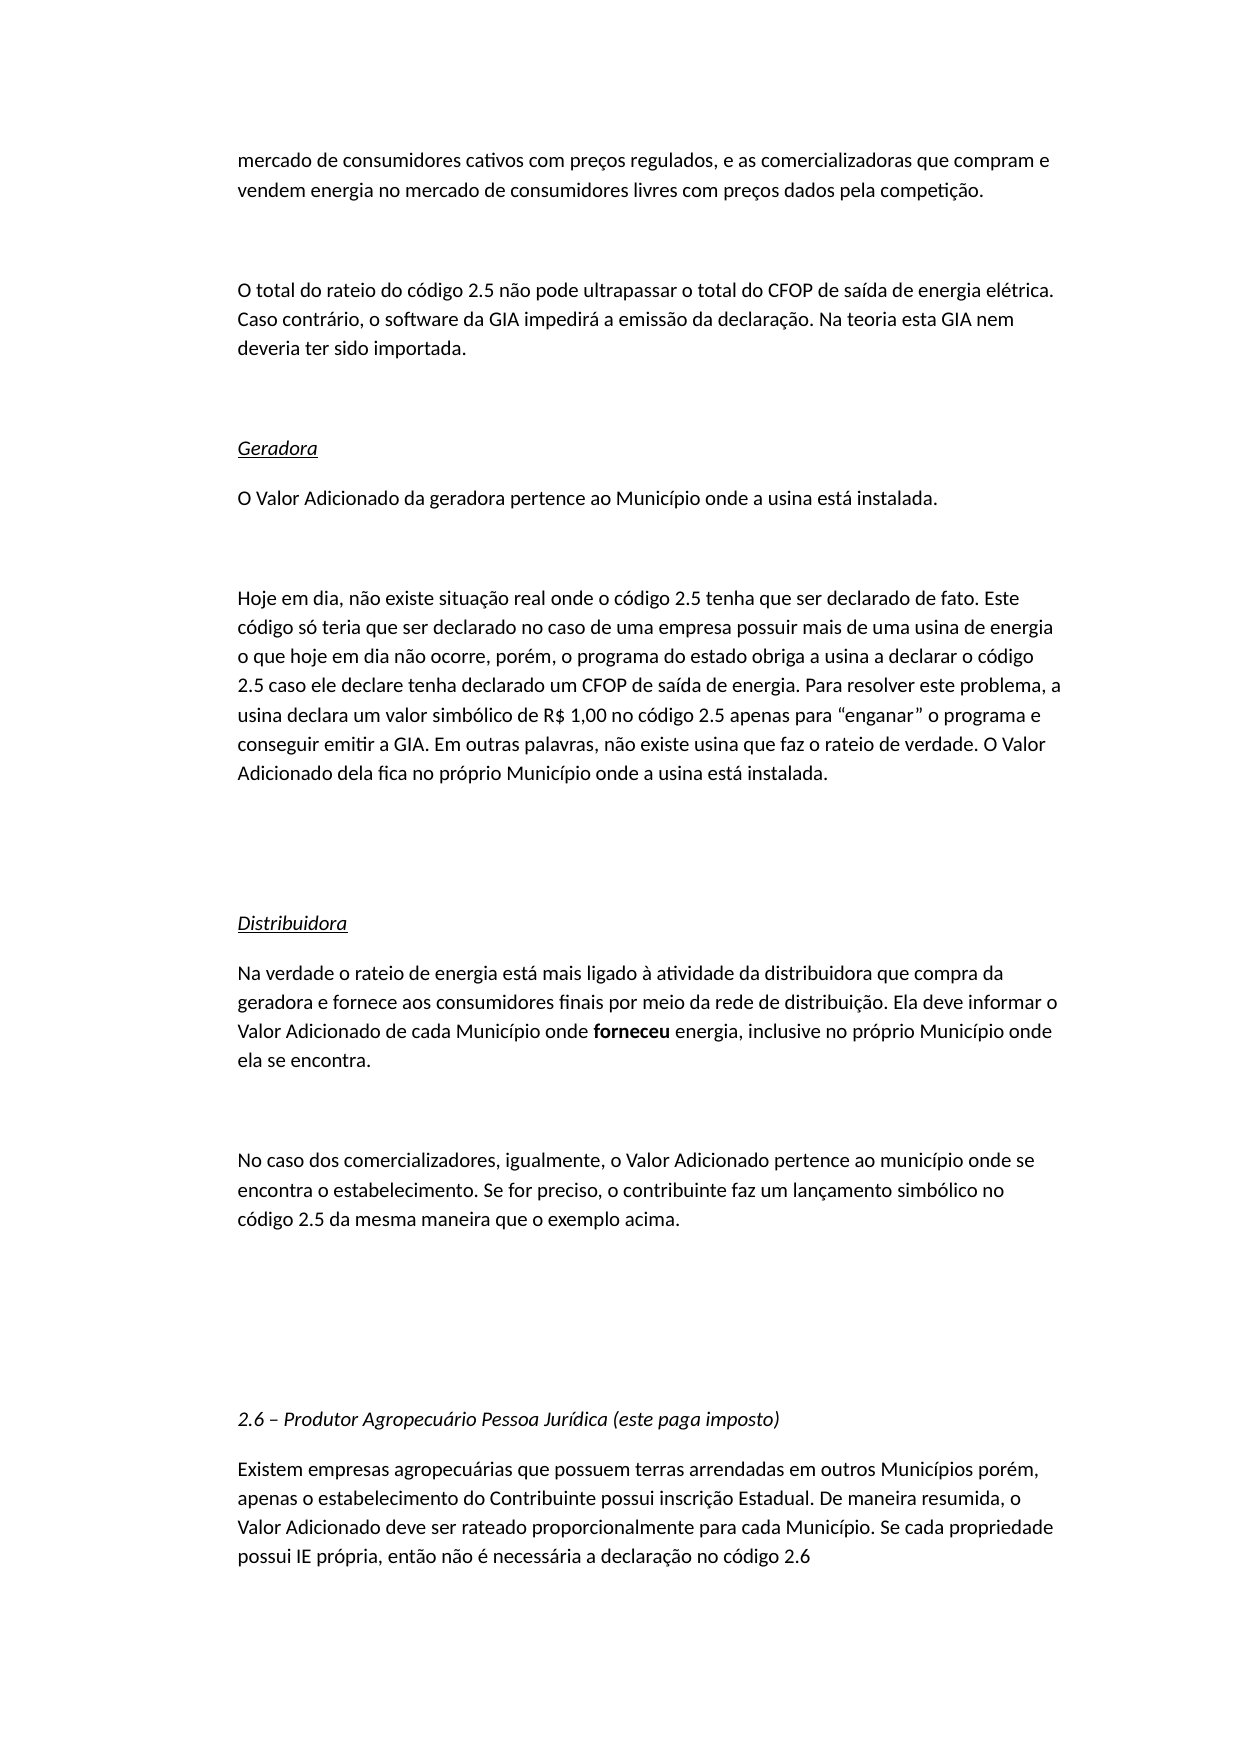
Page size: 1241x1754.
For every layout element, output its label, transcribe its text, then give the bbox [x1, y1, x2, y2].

list O Valor Adicionado da geradora pertence ao Município onde a usina está instalada. [237, 485, 1063, 511]
list mercado de consumidores cativos com preços regulados, e as comercializadoras que compram e vendem energia no mercado de consumidores livres com preços dados pela competição. [237, 148, 1063, 202]
list Distribuidora [237, 910, 1063, 936]
list No caso dos comercializadores, igualmente, o Valor Adicionado pertence ao município onde se encontra o estabelecimento. Se for preciso, o contribuinte faz um lançamento simbólico no código 2.5 da mesma maneira que o exemplo acima. [237, 1148, 1063, 1231]
list Hoje em dia, não existe situação real onde o código 2.5 tenha que ser declarado de fato. Este código só teria que ser declarado no caso de uma empresa possuir mais de uma usina de energia o que hoje em dia não ocorre, porém, o programa do estado obriga a usina a declarar o código 2.5 caso ele declare tenha declarado um CFOP de saída de energia. Para resolver este problema, a usina declara um valor simbólico de R$ 1,00 no código 2.5 apenas para “enganar” o programa e conseguir emitir a GIA. Em outras palavras, não existe usina que faz o rateio de verdade. O Valor Adicionado dela fica no próprio Município onde a usina está instalada. [237, 585, 1063, 786]
list O total do rateio do código 2.5 não pode ultrapassar o total do CFOP de saída de energia elétrica. Caso contrário, o software da GIA impedirá a emissão da declaração. Na teoria esta GIA nem deveria ter sido importada. [237, 277, 1063, 361]
list 2.6 – Produtor Agropecuário Pessoa Jurídica (este paga imposto) [237, 1406, 1063, 1431]
list Geradora [237, 435, 1063, 461]
list Na verdade o rateio de energia está mais ligado à atividade da distribuidora que compra da geradora e fornece aos consumidores finais por meio da rede de distribuição. Ela deve informar o Valor Adicionado de cada Município onde forneceu energia, inclusive no próprio Município onde ela se encontra. [237, 960, 1063, 1073]
list Existem empresas agropecuárias que possuem terras arrendadas em outros Municípios porém, apenas o estabelecimento do Contribuinte possui inscrição Estadual. De maneira resumida, o Valor Adicionado deve ser rateado proporcionalmente para cada Município. Se cada propriedade possui IE própria, então não é necessária a declaração no código 2.6 [237, 1456, 1063, 1569]
